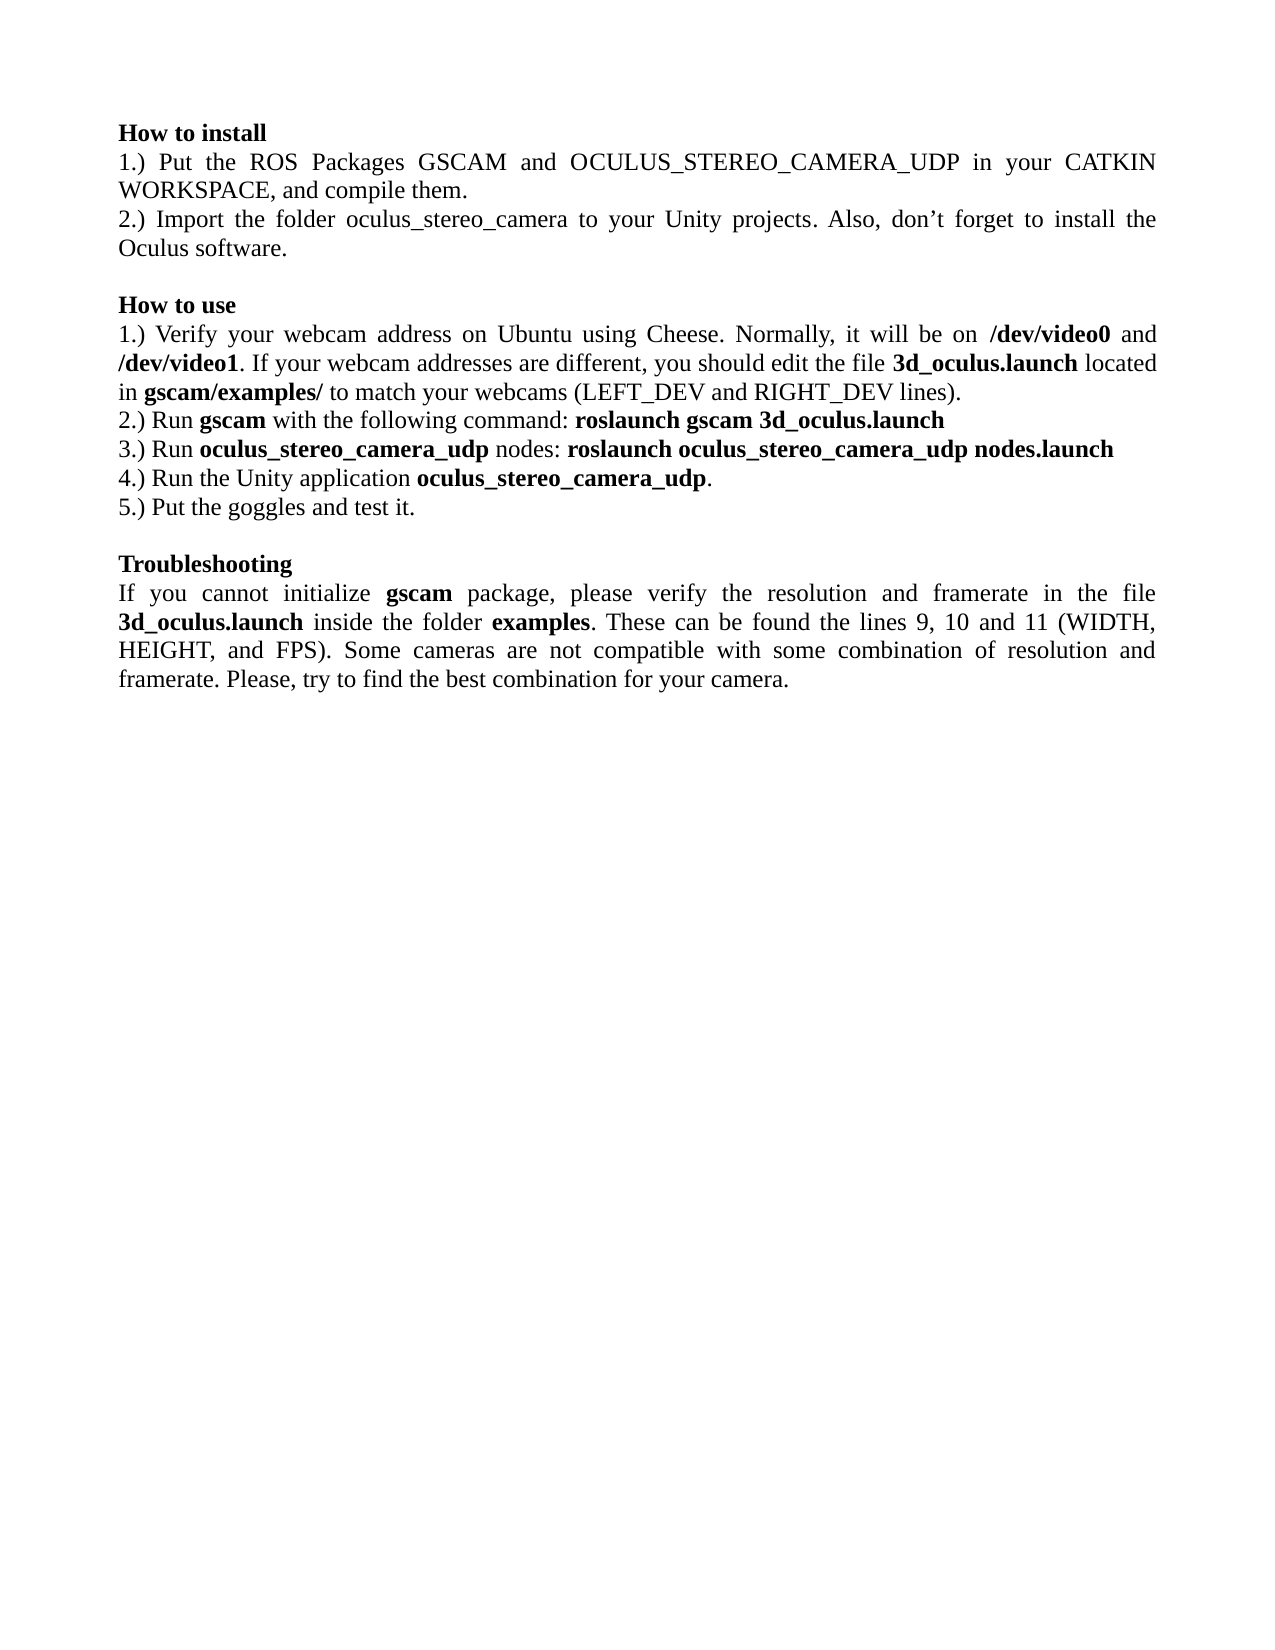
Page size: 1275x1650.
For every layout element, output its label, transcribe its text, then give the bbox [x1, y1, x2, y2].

text How to install [118, 118, 1157, 147]
text 2.) Import the folder oculus_stereo_camera to your Unity projects. Also, don’t forget to install the Oculus software. [118, 204, 1157, 262]
text 4.) Run the Unity application oculus_stereo_camera_udp. [118, 463, 1157, 492]
text How to use [118, 291, 1157, 319]
text If you cannot initialize gscam package, please verify the resolution and framerate in the file 3d_oculus.launch inside the folder examples. These can be found the lines 9, 10 and 11 (WIDTH, HEIGHT, and FPS). Some cameras are not compatible with some combination of resolution and framerate. Please, try to find the best combination for your camera. [118, 578, 1157, 693]
text Troubleshooting [118, 549, 1157, 578]
text 3.) Run oculus_stereo_camera_udp nodes: roslaunch oculus_stereo_camera_udp nodes.launch [118, 434, 1157, 463]
text 2.) Run gscam with the following command: roslaunch gscam 3d_oculus.launch [118, 406, 1157, 434]
text 1.) Put the ROS Packages GSCAM and OCULUS_STEREO_CAMERA_UDP in your CATKIN WORKSPACE, and compile them. [118, 147, 1157, 204]
text 5.) Put the goggles and test it. [118, 492, 1157, 521]
text 1.) Verify your webcam address on Ubuntu using Cheese. Normally, it will be on /dev/video0 and /dev/video1. If your webcam addresses are different, you should edit the file 3d_oculus.launch located in gscam/examples/ to match your webcams (LEFT_DEV and RIGHT_DEV lines). [118, 319, 1157, 406]
